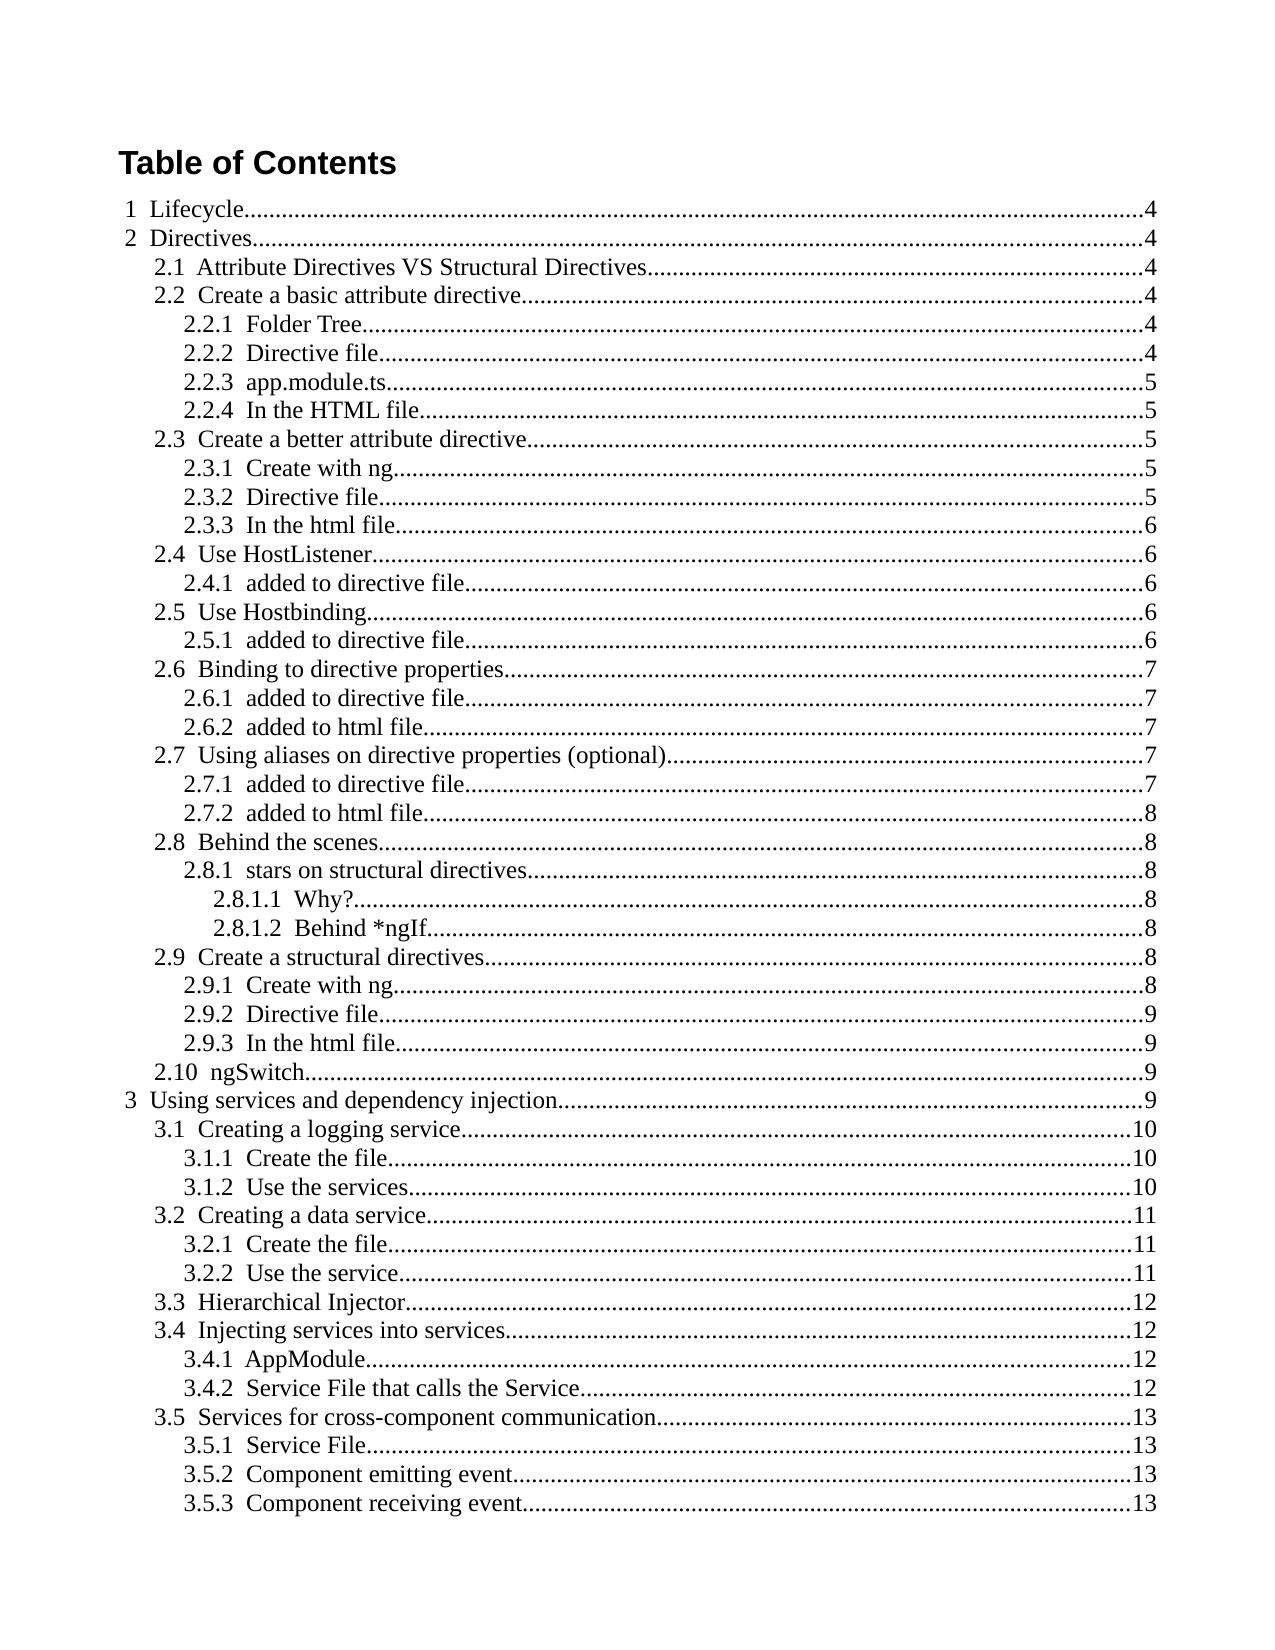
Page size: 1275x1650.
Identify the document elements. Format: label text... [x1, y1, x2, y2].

subtitle Table of Contents [118, 143, 1157, 182]
text 2.7.1 added to directive file 7 [177, 769, 1157, 798]
text 2.3.3 In the html file 6 [177, 510, 1157, 539]
text 3.5.2 Component emitting event 13 [177, 1459, 1157, 1488]
text 3.1.1 Create the file 10 [177, 1143, 1157, 1172]
text 2.7.2 added to html file 8 [177, 798, 1157, 827]
text 2.2.4 In the HTML file 5 [177, 395, 1157, 424]
text 2.8.1 stars on structural directives 8 [177, 855, 1157, 884]
text 2.5 Use Hostbinding 6 [148, 597, 1157, 625]
text 2.9 Create a structural directives 8 [148, 942, 1157, 970]
text 3.1.2 Use the services 10 [177, 1172, 1157, 1200]
text 3.2.2 Use the service 11 [177, 1258, 1157, 1287]
text 2.6 Binding to directive properties 7 [148, 654, 1157, 683]
text 2 Directives 4 [118, 223, 1157, 252]
text 3.4 Injecting services into services 12 [148, 1315, 1157, 1344]
text 2.1 Attribute Directives VS Structural Directives 4 [148, 252, 1157, 280]
text 2.5.1 added to directive file 6 [177, 625, 1157, 654]
text 1 Lifecycle 4 [118, 194, 1157, 223]
text 3.2 Creating a data service 11 [148, 1200, 1157, 1229]
text 2.10 ngSwitch 9 [148, 1057, 1157, 1085]
text 3 Using services and dependency injection 9 [118, 1085, 1157, 1114]
text 2.8.1.1 Why? 8 [207, 884, 1157, 913]
text 3.5.1 Service File 13 [177, 1430, 1157, 1459]
text 2.8 Behind the scenes 8 [148, 827, 1157, 855]
text 3.3 Hierarchical Injector 12 [148, 1287, 1157, 1315]
text 2.7 Using aliases on directive properties (optional) 7 [148, 740, 1157, 769]
text 2.3.1 Create with ng 5 [177, 453, 1157, 482]
text 2.2 Create a basic attribute directive 4 [148, 280, 1157, 309]
text 2.6.2 added to html file 7 [177, 712, 1157, 740]
text 2.2.1 Folder Tree 4 [177, 309, 1157, 338]
text 3.4.1 AppModule 12 [177, 1344, 1157, 1373]
text 2.3.2 Directive file 5 [177, 482, 1157, 510]
text 3.4.2 Service File that calls the Service 12 [177, 1373, 1157, 1402]
text 3.5 Services for cross-component communication 13 [148, 1402, 1157, 1430]
text 2.2.2 Directive file 4 [177, 338, 1157, 367]
text 2.4.1 added to directive file 6 [177, 568, 1157, 597]
text 2.9.1 Create with ng 8 [177, 970, 1157, 999]
text 2.8.1.2 Behind *ngIf 8 [207, 913, 1157, 942]
text 3.1 Creating a logging service 10 [148, 1114, 1157, 1143]
text 2.9.3 In the html file 9 [177, 1028, 1157, 1057]
text 2.4 Use HostListener 6 [148, 539, 1157, 568]
text 2.2.3 app.module.ts 5 [177, 367, 1157, 395]
text 2.6.1 added to directive file 7 [177, 683, 1157, 712]
text 3.5.3 Component receiving event 13 [177, 1488, 1157, 1517]
text 2.9.2 Directive file 9 [177, 999, 1157, 1028]
text 2.3 Create a better attribute directive 5 [148, 424, 1157, 453]
text 3.2.1 Create the file 11 [177, 1229, 1157, 1258]
